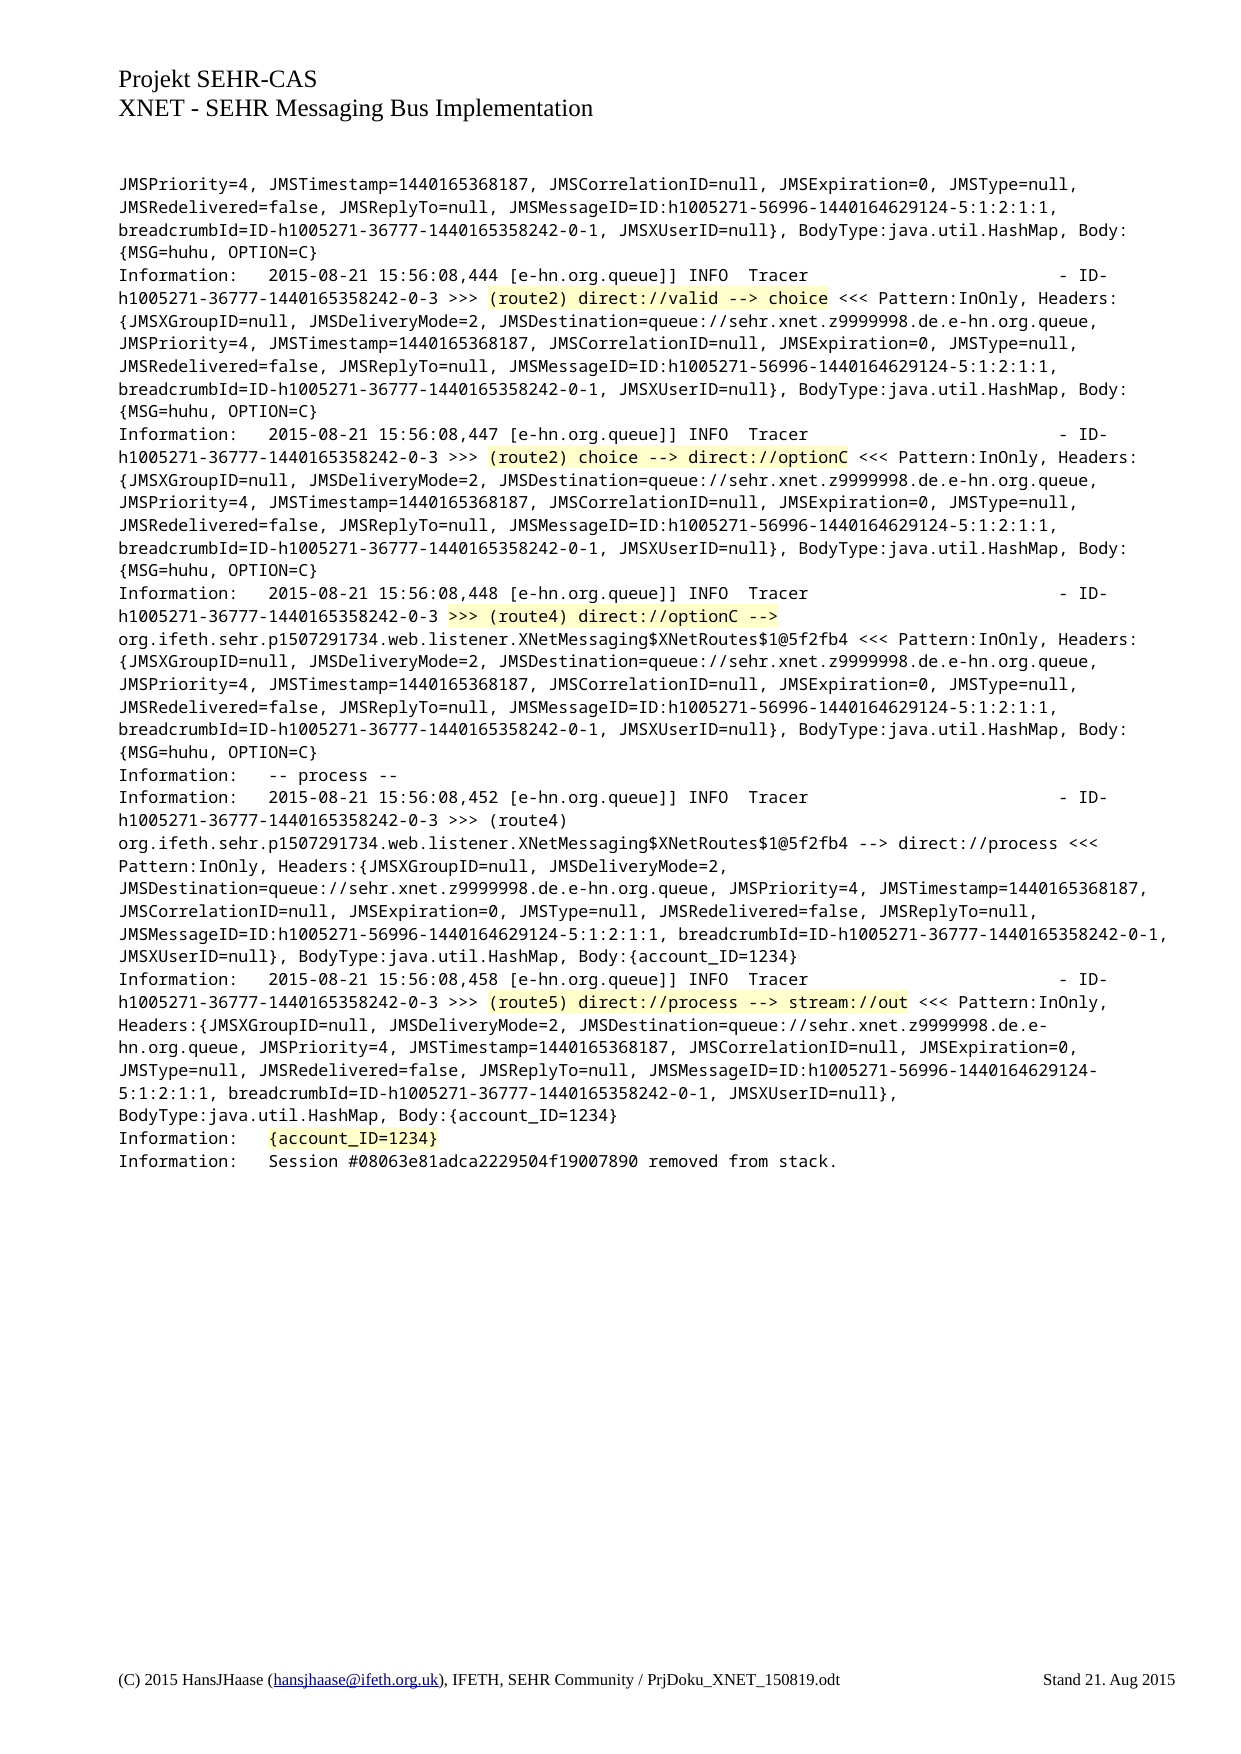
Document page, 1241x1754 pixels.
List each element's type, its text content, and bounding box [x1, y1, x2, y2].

text Information: 2015-08-21 15:56:08,452 [e-hn.org.queue]] INFO Tracer - ID-h1005271-36777-1440165358242-0-3 >>> (route4) org.ifeth.sehr.p1507291734.web.listener.XNetMessaging$XNetRoutes$1@5f2fb4 --> direct://process <<< Pattern:InOnly, Headers:{JMSXGroupID=null, JMSDeliveryMode=2, JMSDestination=queue://sehr.xnet.z9999998.de.e-hn.org.queue, JMSPriority=4, JMSTimestamp=1440165368187, JMSCorrelationID=null, JMSExpiration=0, JMSType=null, JMSRedelivered=false, JMSReplyTo=null, JMSMessageID=ID:h1005271-56996-1440164629124-5:1:2:1:1, breadcrumbId=ID-h1005271-36777-1440165358242-0-1, JMSXUserID=null}, BodyType:java.util.HashMap, Body:{account_ID=1234} [118, 786, 1175, 968]
text Information: 2015-08-21 15:56:08,447 [e-hn.org.queue]] INFO Tracer - ID-h1005271-36777-1440165358242-0-3 >>> (route2) choice --> direct://optionC <<< Pattern:InOnly, Headers:{JMSXGroupID=null, JMSDeliveryMode=2, JMSDestination=queue://sehr.xnet.z9999998.de.e-hn.org.queue, JMSPriority=4, JMSTimestamp=1440165368187, JMSCorrelationID=null, JMSExpiration=0, JMSType=null, JMSRedelivered=false, JMSReplyTo=null, JMSMessageID=ID:h1005271-56996-1440164629124-5:1:2:1:1, breadcrumbId=ID-h1005271-36777-1440165358242-0-1, JMSXUserID=null}, BodyType:java.util.HashMap, Body:{MSG=huhu, OPTION=C} [118, 423, 1175, 582]
text JMSPriority=4, JMSTimestamp=1440165368187, JMSCorrelationID=null, JMSExpiration=0, JMSType=null, JMSRedelivered=false, JMSReplyTo=null, JMSMessageID=ID:h1005271-56996-1440164629124-5:1:2:1:1, breadcrumbId=ID-h1005271-36777-1440165358242-0-1, JMSXUserID=null}, BodyType:java.util.HashMap, Body:{MSG=huhu, OPTION=C} [118, 173, 1175, 264]
text Information: 2015-08-21 15:56:08,458 [e-hn.org.queue]] INFO Tracer - ID-h1005271-36777-1440165358242-0-3 >>> (route5) direct://process --> stream://out <<< Pattern:InOnly, Headers:{JMSXGroupID=null, JMSDeliveryMode=2, JMSDestination=queue://sehr.xnet.z9999998.de.e-hn.org.queue, JMSPriority=4, JMSTimestamp=1440165368187, JMSCorrelationID=null, JMSExpiration=0, JMSType=null, JMSRedelivered=false, JMSReplyTo=null, JMSMessageID=ID:h1005271-56996-1440164629124-5:1:2:1:1, breadcrumbId=ID-h1005271-36777-1440165358242-0-1, JMSXUserID=null}, BodyType:java.util.HashMap, Body:{account_ID=1234} [118, 968, 1175, 1127]
text Information: -- process -- [118, 763, 1175, 786]
text Information: Session #08063e81adca2229504f19007890 removed from stack. [118, 1149, 1175, 1172]
text Information: 2015-08-21 15:56:08,444 [e-hn.org.queue]] INFO Tracer - ID-h1005271-36777-1440165358242-0-3 >>> (route2) direct://valid --> choice <<< Pattern:InOnly, Headers:{JMSXGroupID=null, JMSDeliveryMode=2, JMSDestination=queue://sehr.xnet.z9999998.de.e-hn.org.queue, JMSPriority=4, JMSTimestamp=1440165368187, JMSCorrelationID=null, JMSExpiration=0, JMSType=null, JMSRedelivered=false, JMSReplyTo=null, JMSMessageID=ID:h1005271-56996-1440164629124-5:1:2:1:1, breadcrumbId=ID-h1005271-36777-1440165358242-0-1, JMSXUserID=null}, BodyType:java.util.HashMap, Body:{MSG=huhu, OPTION=C} [118, 264, 1175, 423]
text Information: 2015-08-21 15:56:08,448 [e-hn.org.queue]] INFO Tracer - ID-h1005271-36777-1440165358242-0-3 >>> (route4) direct://optionC --> org.ifeth.sehr.p1507291734.web.listener.XNetMessaging$XNetRoutes$1@5f2fb4 <<< Pattern:InOnly, Headers:{JMSXGroupID=null, JMSDeliveryMode=2, JMSDestination=queue://sehr.xnet.z9999998.de.e-hn.org.queue, JMSPriority=4, JMSTimestamp=1440165368187, JMSCorrelationID=null, JMSExpiration=0, JMSType=null, JMSRedelivered=false, JMSReplyTo=null, JMSMessageID=ID:h1005271-56996-1440164629124-5:1:2:1:1, breadcrumbId=ID-h1005271-36777-1440165358242-0-1, JMSXUserID=null}, BodyType:java.util.HashMap, Body:{MSG=huhu, OPTION=C} [118, 582, 1175, 763]
text Information: {account_ID=1234} [118, 1127, 1175, 1149]
